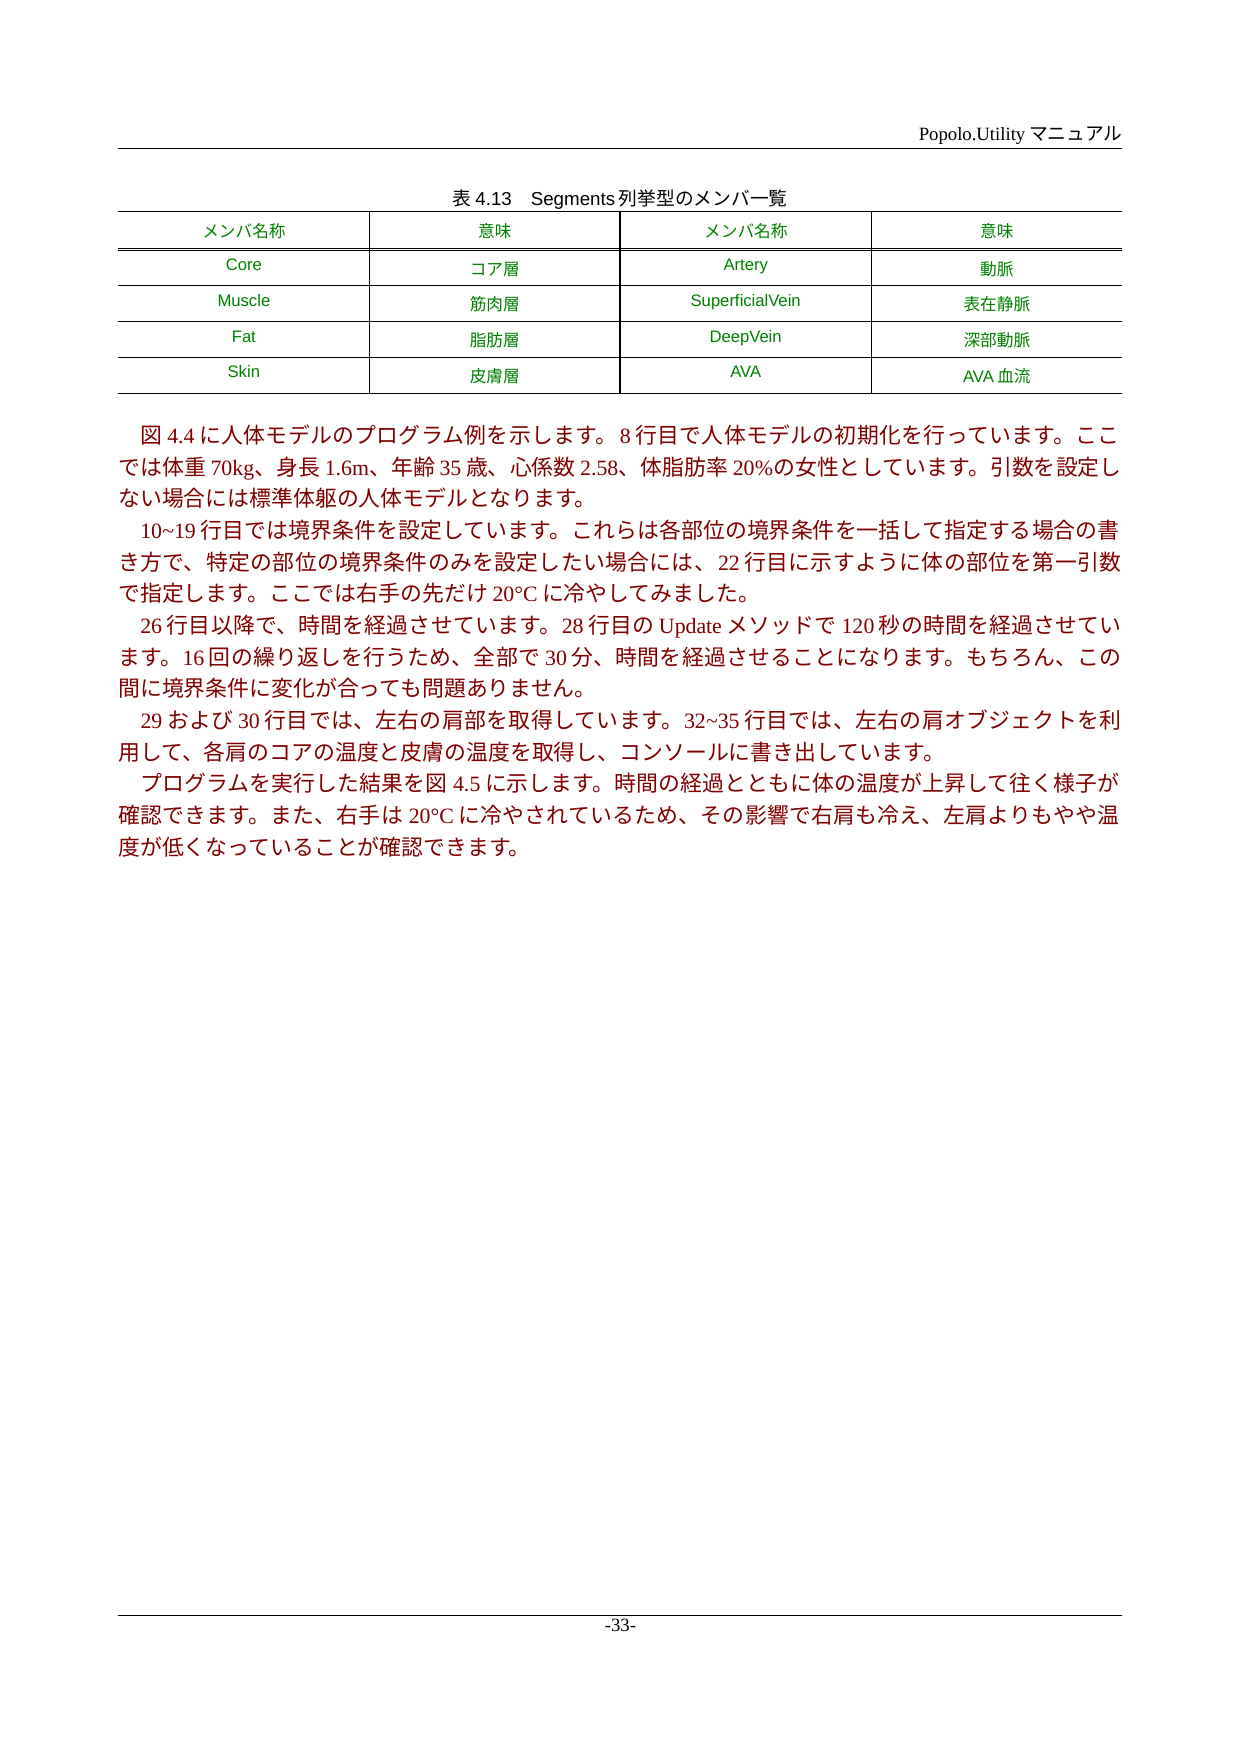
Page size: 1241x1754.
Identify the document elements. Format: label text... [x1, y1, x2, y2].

text 10~19行目では境界条件を設定しています。これらは各部位の境界条件を一括して指定する場合の書き方で、特定の部位の境界条件のみを設定したい場合には、22行目に示すように体の部位を第一引数で指定します。ここでは右手の先だけ20°Cに冷やしてみました。 [118, 513, 1122, 608]
table_cell コア層 [370, 251, 619, 285]
text プログラムを実行した結果を図4.5に示します。時間の経過とともに体の温度が上昇して往く様子が確認できます。また、右手は20°Cに冷やされているため、その影響で右肩も冷え、左肩よりもやや温度が低くなっていることが確認できます。 [118, 766, 1122, 861]
table_cell DeepVein [621, 322, 871, 357]
table_cell Artery [621, 251, 871, 285]
table_header メンバ名称 [118, 212, 369, 247]
table_header メンバ名称 [621, 212, 871, 247]
table_header 意味 [370, 212, 619, 247]
table_cell 筋肉層 [370, 286, 619, 321]
table_cell SuperficialVein [621, 286, 871, 321]
table_cell 深部動脈 [872, 322, 1122, 357]
table_cell 皮膚層 [370, 358, 619, 393]
table_header 意味 [872, 212, 1122, 247]
text 図4.4に人体モデルのプログラム例を示します。8行目で人体モデルの初期化を行っています。ここでは体重70kg、身長1.6m、年齢35歳、心係数2.58、体脂肪率20%の女性としています。引数を設定しない場合には標準体躯の人体モデルとなります。 [118, 418, 1122, 513]
text 29および30行目では、左右の肩部を取得しています。32~35行目では、左右の肩オブジェクトを利用して、各肩のコアの温度と皮膚の温度を取得し、コンソールに書き出しています。 [118, 703, 1122, 766]
table_cell Fat [118, 322, 369, 357]
table_cell AVA血流 [872, 358, 1122, 393]
table_cell 表在静脈 [872, 286, 1122, 321]
text 表4.13 Segments列挙型のメンバ一覧 [118, 184, 1122, 211]
text 26行目以降で、時間を経過させています。28行目のUpdateメソッドで120秒の時間を経過させています。16回の繰り返しを行うため、全部で30分、時間を経過させることになります。もちろん、この間に境界条件に変化が合っても問題ありません。 [118, 608, 1122, 703]
table_cell AVA [621, 358, 871, 393]
table_cell Skin [118, 358, 369, 393]
table_cell Muscle [118, 286, 369, 321]
table_cell 脂肪層 [370, 322, 619, 357]
table_cell Core [118, 251, 369, 285]
table_cell 動脈 [872, 251, 1122, 285]
